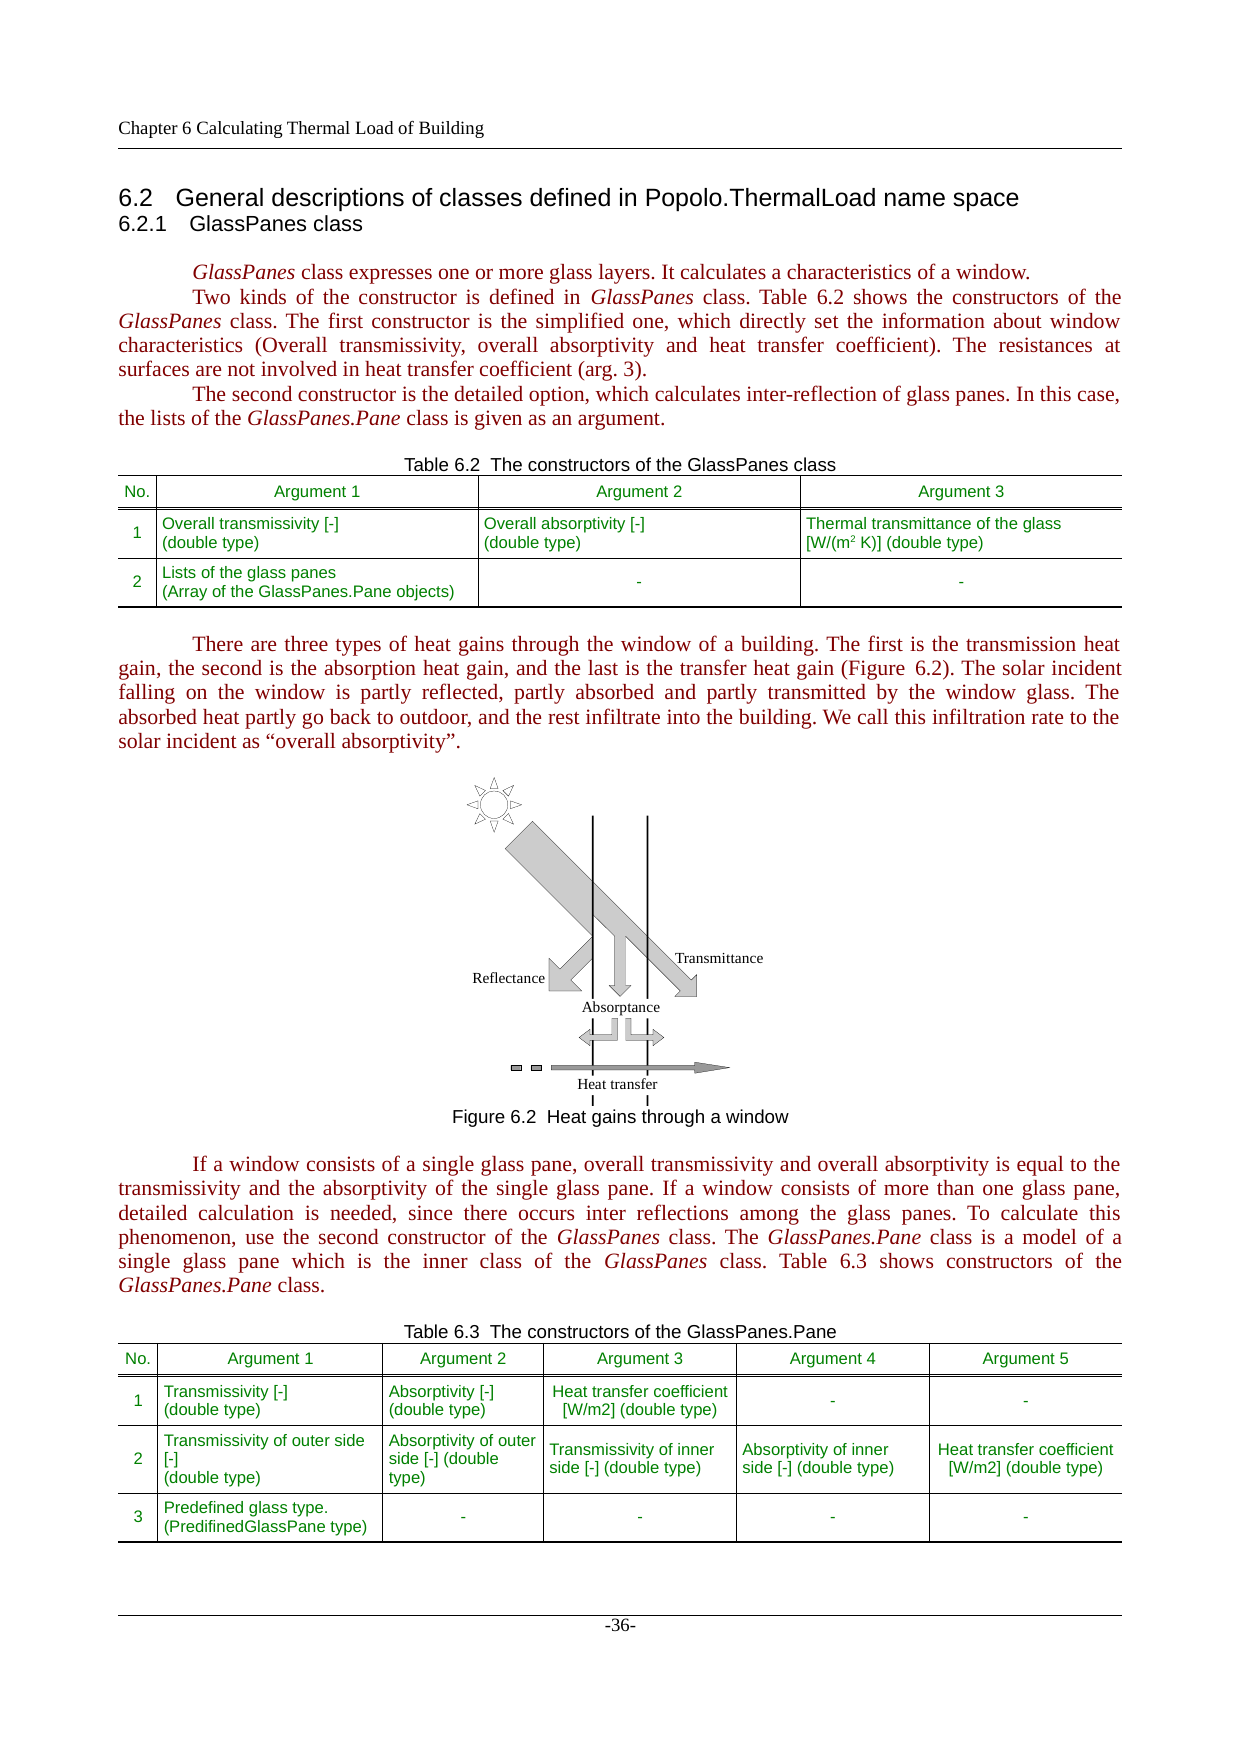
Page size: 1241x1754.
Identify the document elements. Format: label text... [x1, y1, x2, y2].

table_header Argument 4 [737, 1344, 929, 1374]
table_cell Thermal transmittance of the glass [W/(m2 K)] (double type) [801, 510, 1122, 558]
table_cell Overall absorptivity [-] (double type) [479, 510, 800, 558]
table_cell 3 [118, 1494, 157, 1541]
table_header Argument 2 [383, 1344, 543, 1374]
text The second constructor is the detailed option, which calculates inter-reflection of glass panes. In this case, the lists of the GlassPanes.Pane class is given as an argument. [118, 382, 1122, 430]
table_cell Transmissivity of inner side [-] (double type) [544, 1426, 736, 1492]
text Table 6.3 The constructors of the GlassPanes.Pane [118, 1322, 1122, 1343]
table_header Argument 1 [158, 1344, 382, 1374]
table_cell - [544, 1494, 736, 1541]
table_header No. [118, 476, 156, 507]
table_cell Overall transmissivity [-] (double type) [157, 510, 478, 558]
text If a window consists of a single glass pane, overall transmissivity and overall absorptivity is equal to the transmissivity and the absorptivity of the single glass pane. If a window consists of more than one glass pane, detailed calculation is needed, since there occurs inter reflections among the glass panes. To calculate this phenomenon, use the second constructor of the GlassPanes class. The GlassPanes.Pane class is a model of a single glass pane which is the inner class of the GlassPanes class. Table 6.3 shows constructors of the GlassPanes.Pane class. [118, 1152, 1122, 1298]
table_cell Transmissivity [-] (double type) [158, 1377, 382, 1425]
table_cell - [737, 1494, 929, 1541]
table_header Argument 3 [544, 1344, 736, 1374]
subtitle GlassPanes class [118, 212, 1122, 236]
table_header Argument 1 [157, 476, 478, 507]
table_cell Absorptivity [-] (double type) [383, 1377, 543, 1425]
table_cell Lists of the glass panes (Array of the GlassPanes.Pane objects) [157, 559, 478, 606]
table_header Argument 3 [801, 476, 1122, 507]
table_cell Transmissivity of outer side [-] (double type) [158, 1426, 382, 1492]
table_cell 2 [118, 1426, 157, 1492]
text Table 6.2 The constructors of the GlassPanes class [118, 454, 1122, 475]
table_cell Heat transfer coefficient [W/m2] (double type) [544, 1377, 736, 1425]
table_cell Absorptivity of inner side [-] (double type) [737, 1426, 929, 1492]
table_cell 2 [118, 559, 156, 606]
text There are three types of heat gains through the window of a building. The first is the transmission heat gain, the second is the absorption heat gain, and the last is the transfer heat gain (Figure 6.2). The solar incident falling on the window is partly reflected, partly absorbed and partly transmitted by the window glass. The absorbed heat partly go back to outdoor, and the rest infiltrate into the building. We call this infiltration rate to the solar incident as “overall absorptivity”. [118, 632, 1122, 753]
table_cell 1 [118, 1377, 157, 1425]
table_cell - [479, 559, 800, 606]
text GlassPanes class expresses one or more glass layers. It calculates a characteristics of a window. [118, 260, 1122, 284]
subtitle General descriptions of classes defined in Popolo.ThermalLoad name space [118, 184, 1122, 212]
table_cell - [930, 1494, 1122, 1541]
text Two kinds of the constructor is defined in GlassPanes class. Table 6.2 shows the constructors of the GlassPanes class. The first constructor is the simplified one, which directly set the information about window characteristics (Overall transmissivity, overall absorptivity and heat transfer coefficient). The resistances at surfaces are not involved in heat transfer coefficient (arg. 3). [118, 284, 1122, 382]
table_header Argument 5 [930, 1344, 1122, 1374]
table_cell - [737, 1377, 929, 1425]
table_cell Predefined glass type. (PredifinedGlassPane type) [158, 1494, 382, 1541]
table_header No. [118, 1344, 157, 1374]
table_cell Heat transfer coefficient [W/m2] (double type) [930, 1426, 1122, 1492]
table_cell - [383, 1494, 543, 1541]
table_cell Absorptivity of outer side [-] (double type) [383, 1426, 543, 1492]
table_header Argument 2 [479, 476, 800, 507]
table_cell - [801, 559, 1122, 606]
table_cell - [930, 1377, 1122, 1425]
text Figure 6.2 Heat gains through a window [118, 777, 1122, 1128]
table_cell 1 [118, 510, 156, 558]
